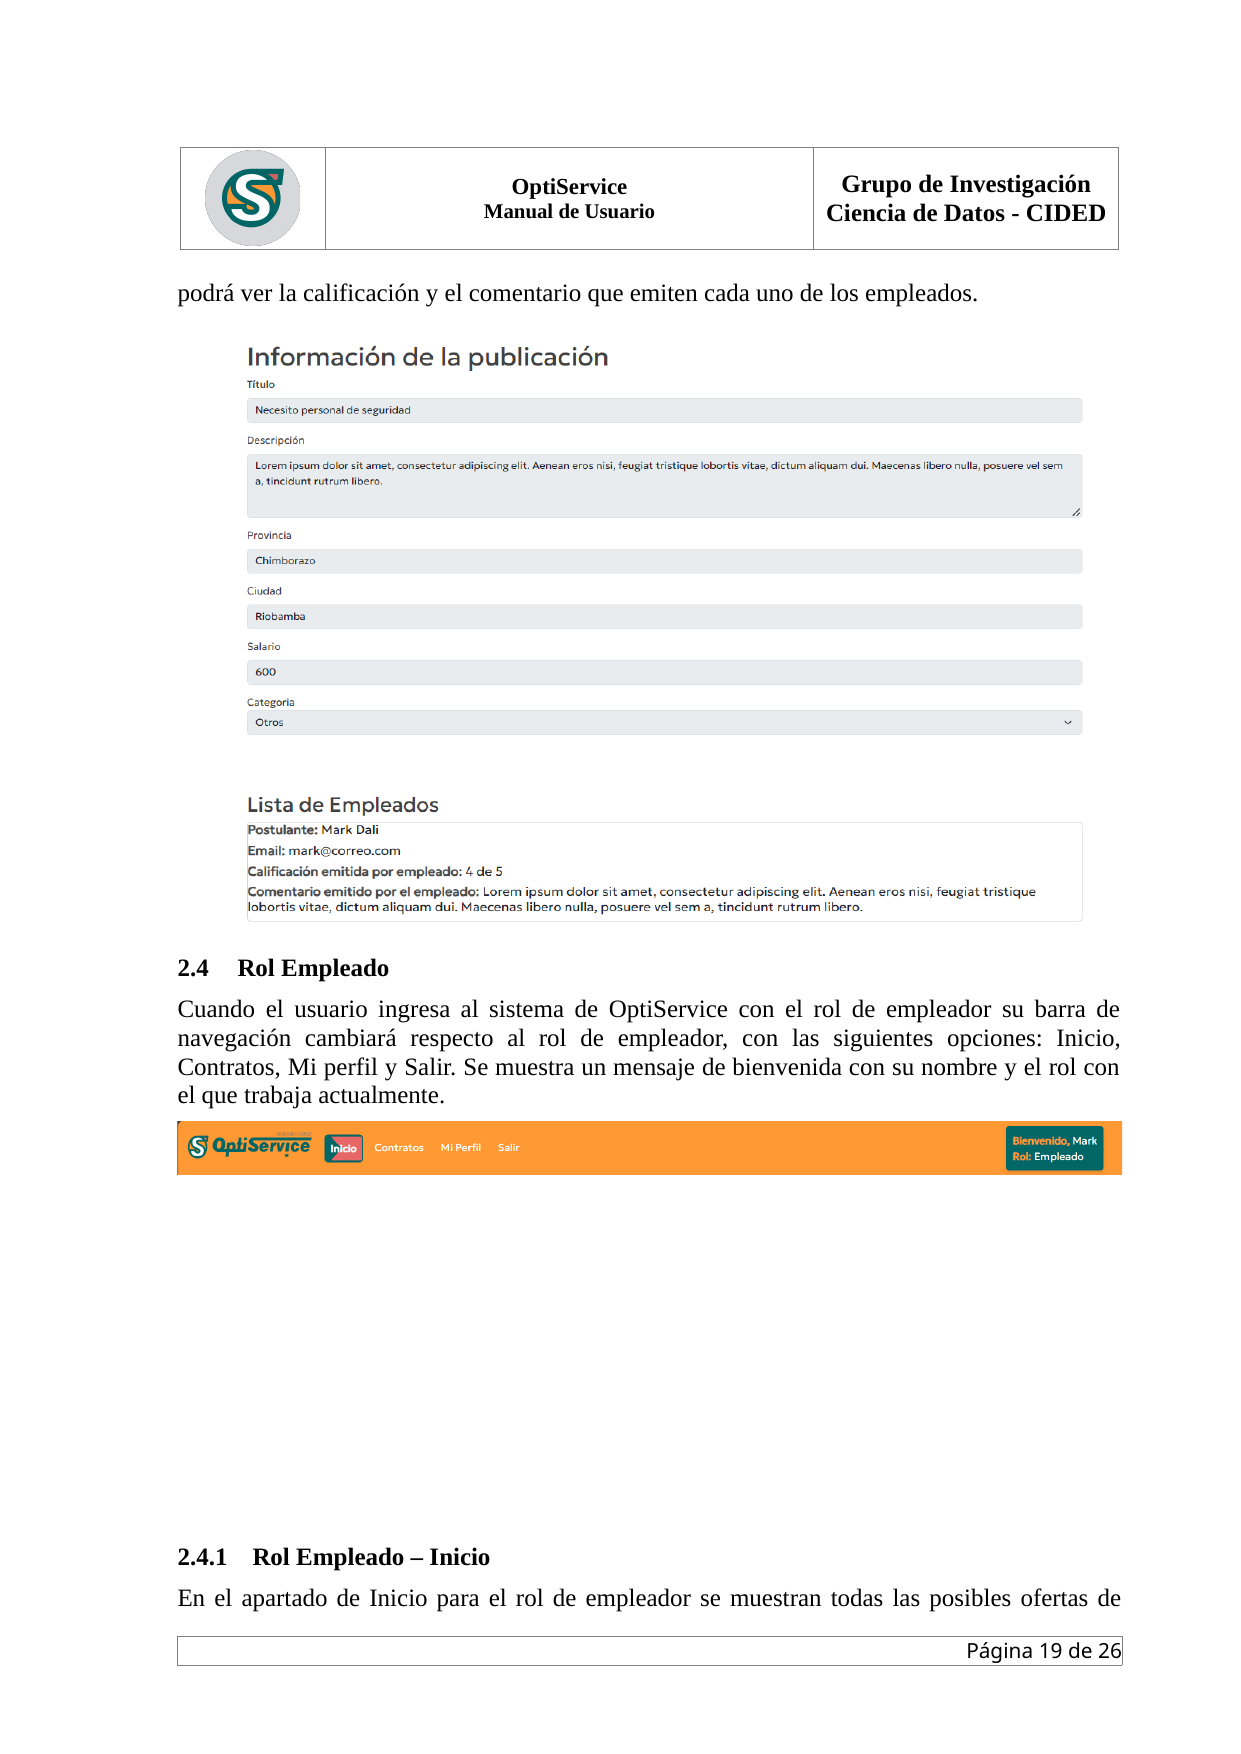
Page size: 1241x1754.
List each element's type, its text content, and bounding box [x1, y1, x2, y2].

subtitle Rol Empleado – Inicio [177, 1542, 1122, 1571]
text En el apartado de Inicio para el rol de empleador se muestran todas las posibles ofertas de [177, 1583, 1122, 1612]
text podrá ver la calificación y el comentario que emiten cada uno de los empleados. [177, 278, 1122, 307]
text Cuando el usuario ingresa al sistema de OptiService con el rol de empleador su barra de navegación cambiará respecto al rol de empleador, con las siguientes opciones: Inicio, Contratos, Mi perfil y Salir. Se muestra un mensaje de bienvenida con su nombre y el rol con el que trabaja actualmente. [177, 994, 1122, 1109]
subtitle Rol Empleado [177, 953, 1122, 982]
